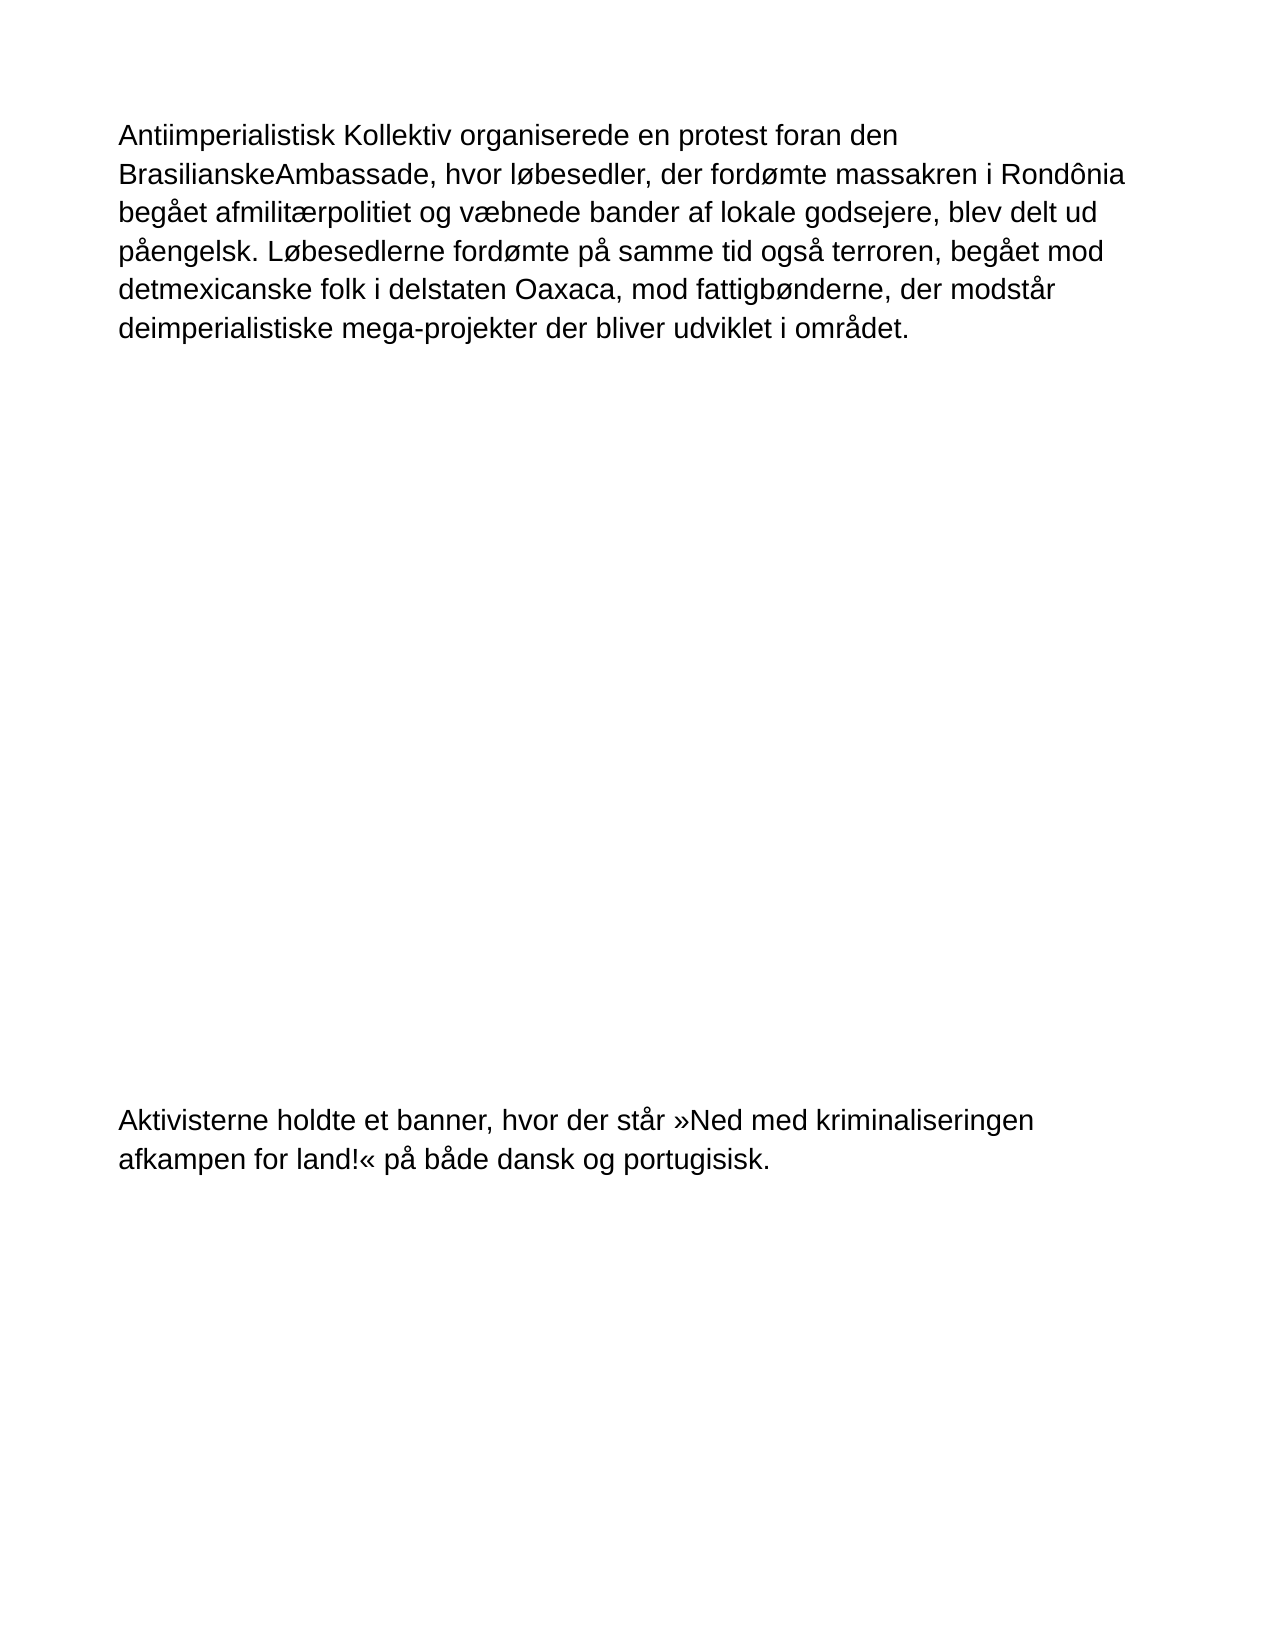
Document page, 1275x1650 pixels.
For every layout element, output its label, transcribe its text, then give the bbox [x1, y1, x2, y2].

text Antiimperialistisk Kollektiv organiserede en protest foran den BrasilianskeAmbassade, hvor løbesedler, der fordømte massakren i Rondônia begået afmilitærpolitiet og væbnede bander af lokale godsejere, blev delt ud påengelsk. Løbesedlerne fordømte på samme tid også terroren, begået mod detmexicanske folk i delstaten Oaxaca, mod fattigbønderne, der modstår deimperialistiske mega-projekter der bliver udviklet i området. [118, 118, 1157, 344]
text Aktivisterne holdte et banner, hvor der står »Ned med kriminaliseringen afkampen for land!« på både dansk og portugisisk. [118, 1103, 1157, 1175]
